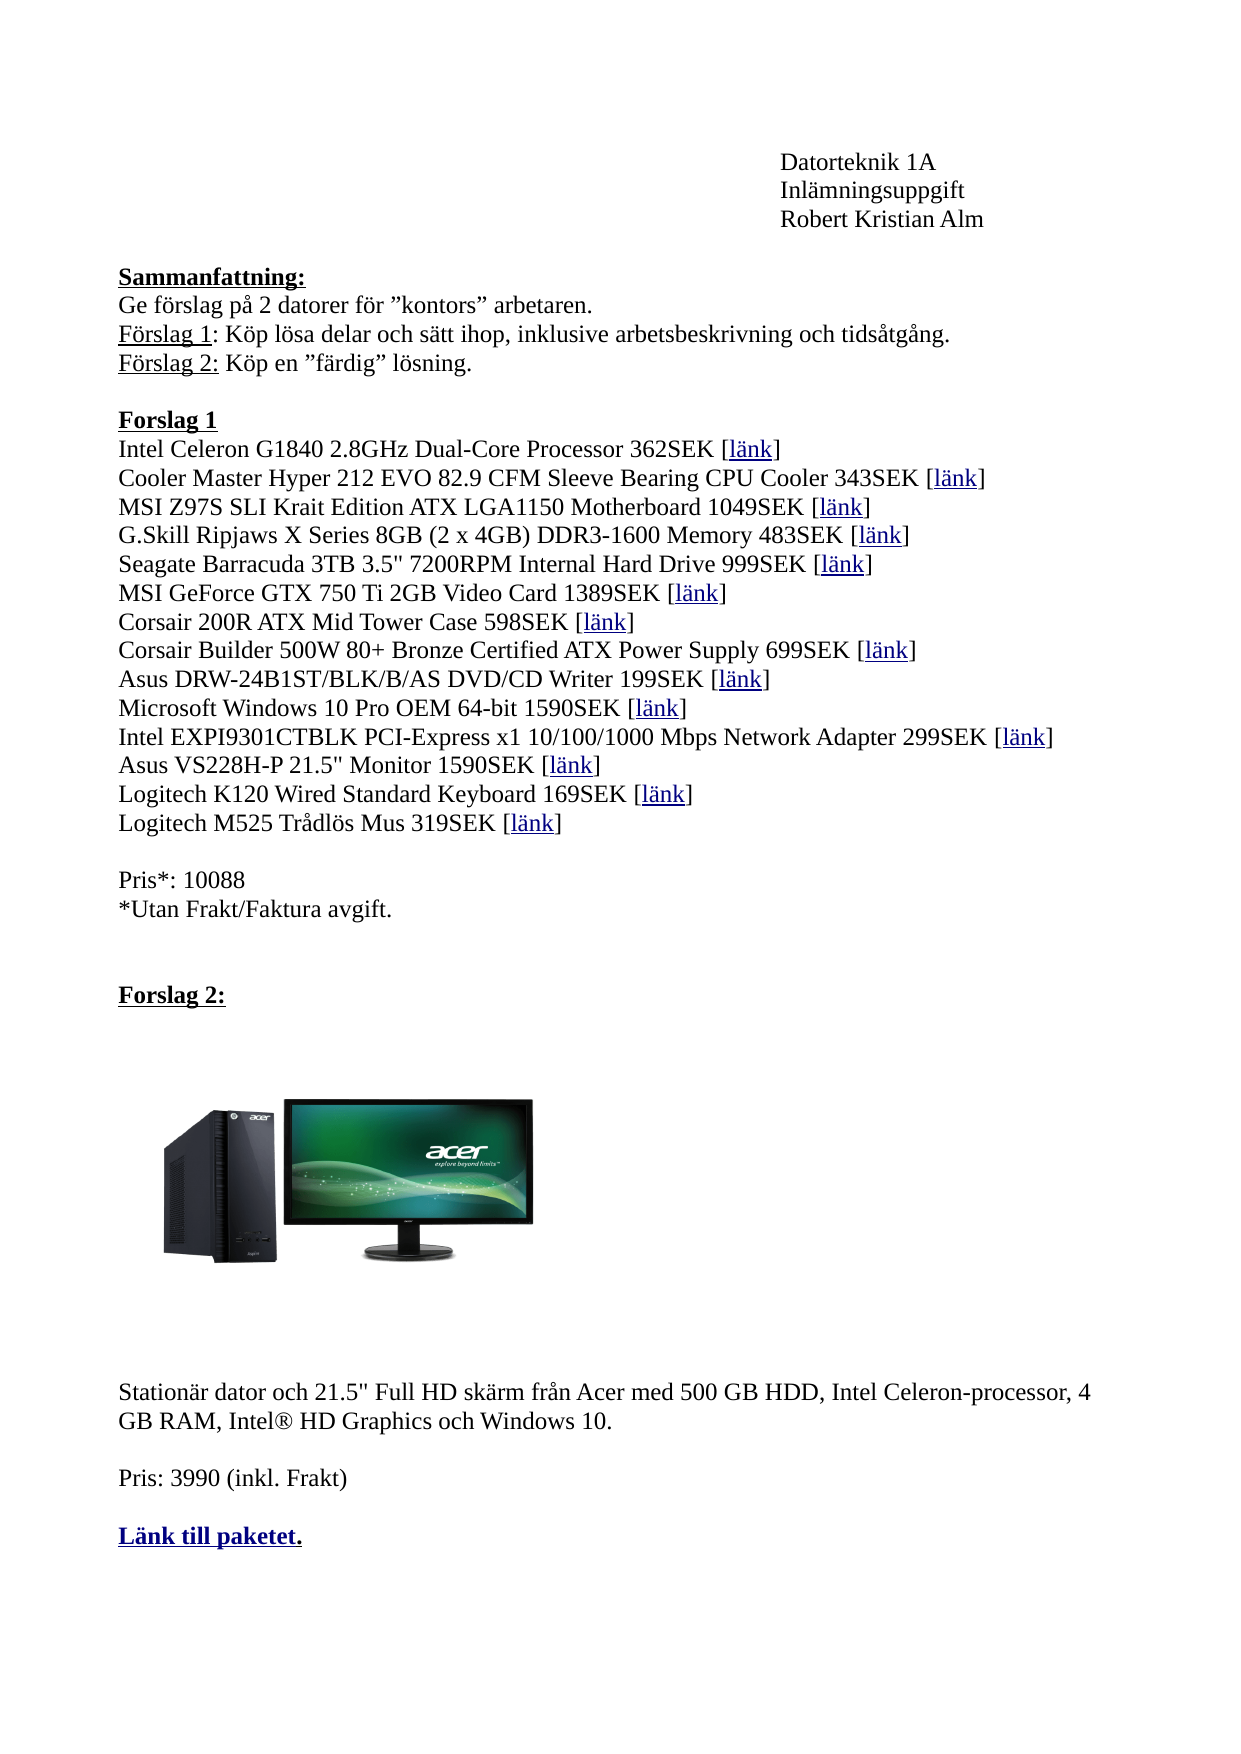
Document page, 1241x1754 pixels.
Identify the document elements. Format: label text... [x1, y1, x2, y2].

text Inlämningsuppgift [118, 176, 1122, 204]
text *Utan Frakt/Faktura avgift. [118, 894, 1122, 923]
text Robert Kristian Alm [118, 204, 1122, 233]
text Intel EXPI9301CTBLK PCI-Express x1 10/100/1000 Mbps Network Adapter 299SEK [länk] [118, 722, 1122, 751]
text MSI Z97S SLI Krait Edition ATX LGA1150 Motherboard 1049SEK [länk] [118, 492, 1122, 521]
text Förslag 1: Köp lösa delar och sätt ihop, inklusive arbetsbeskrivning och tidsåtgång. [118, 319, 1122, 348]
text Datorteknik 1A [118, 147, 1122, 176]
text G.Skill Ripjaws X Series 8GB (2 x 4GB) DDR3-1600 Memory 483SEK [länk] [118, 521, 1122, 549]
text Forslag 1 [118, 406, 1122, 434]
text Förslag 2: Köp en ”färdig” lösning. [118, 348, 1122, 377]
text Intel Celeron G1840 2.8GHz Dual-Core Processor 362SEK [länk] [118, 434, 1122, 463]
text Logitech K120 Wired Standard Keyboard 169SEK [länk] [118, 779, 1122, 808]
text MSI GeForce GTX 750 Ti 2GB Video Card 1389SEK [länk] [118, 578, 1122, 607]
text Pris*: 10088 [118, 866, 1122, 894]
text Asus VS228H-P 21.5" Monitor 1590SEK [länk] [118, 751, 1122, 779]
text Asus DRW-24B1ST/BLK/B/AS DVD/CD Writer 199SEK [länk] [118, 664, 1122, 693]
text Corsair 200R ATX Mid Tower Case 598SEK [länk] [118, 607, 1122, 636]
picture [136, 1038, 579, 1320]
text Länk till paketet. [118, 1521, 1122, 1550]
text Stationär dator och 21.5" Full HD skärm från Acer med 500 GB HDD, Intel Celeron-processor, 4 GB RAM, Intel® HD Graphics och Windows 10. [118, 1377, 1122, 1435]
text Logitech M525 Trådlös Mus 319SEK [länk] [118, 808, 1122, 837]
text Microsoft Windows 10 Pro OEM 64-bit 1590SEK [länk] [118, 693, 1122, 722]
text Corsair Builder 500W 80+ Bronze Certified ATX Power Supply 699SEK [länk] [118, 636, 1122, 664]
text Ge förslag på 2 datorer för ”kontors” arbetaren. [118, 291, 1122, 319]
text Forslag 2: [118, 981, 1122, 1009]
text Pris: 3990 (inkl. Frakt) [118, 1463, 1122, 1492]
text Cooler Master Hyper 212 EVO 82.9 CFM Sleeve Bearing CPU Cooler 343SEK [länk] [118, 463, 1122, 492]
text Seagate Barracuda 3TB 3.5" 7200RPM Internal Hard Drive 999SEK [länk] [118, 549, 1122, 578]
text Sammanfattning: [118, 262, 1122, 291]
